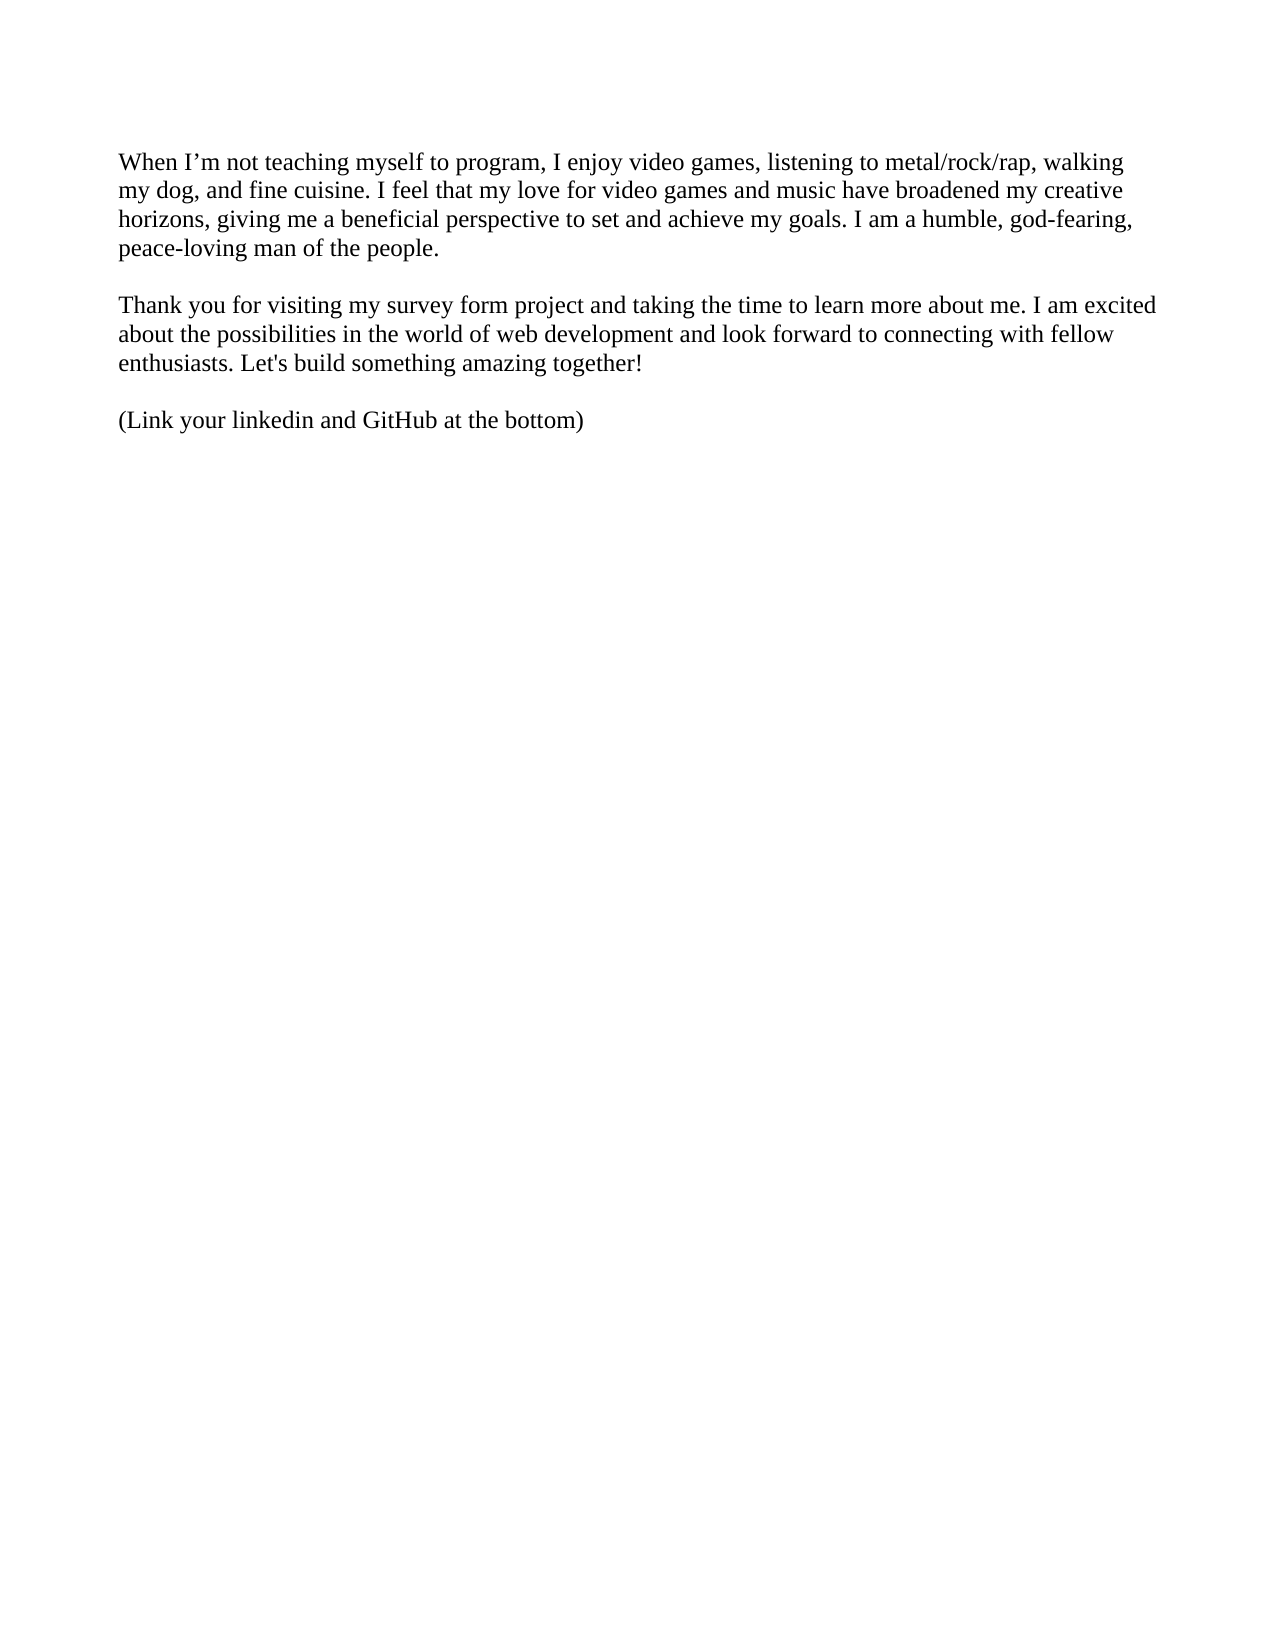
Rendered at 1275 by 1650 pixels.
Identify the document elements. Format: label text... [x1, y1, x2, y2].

text Thank you for visiting my survey form project and taking the time to learn more about me. I am excited about the possibilities in the world of web development and look forward to connecting with fellow enthusiasts. Let's build something amazing together! [118, 291, 1157, 377]
text (Link your linkedin and GitHub at the bottom) [118, 406, 1157, 434]
text When I’m not teaching myself to program, I enjoy video games, listening to metal/rock/rap, walking my dog, and fine cuisine. I feel that my love for video games and music have broadened my creative horizons, giving me a beneficial perspective to set and achieve my goals. I am a humble, god-fearing, peace-loving man of the people. [118, 147, 1157, 262]
